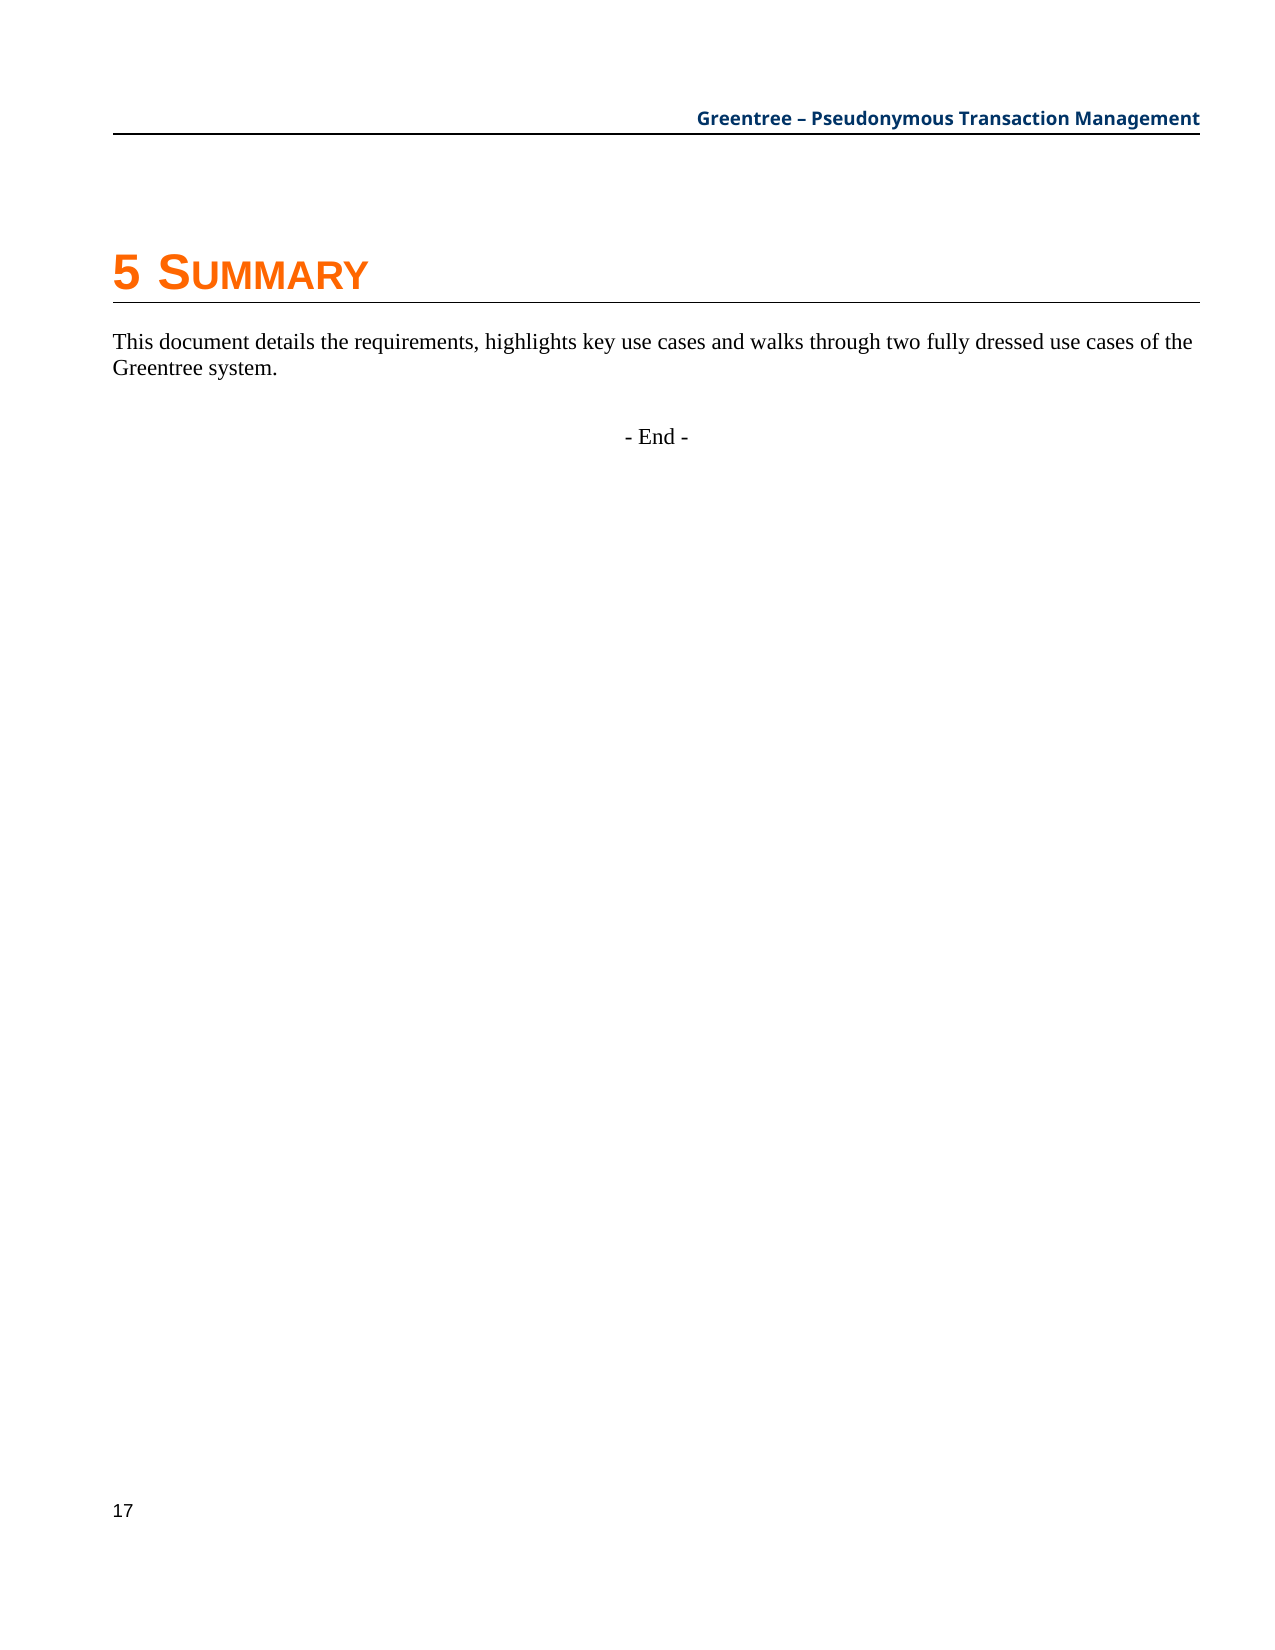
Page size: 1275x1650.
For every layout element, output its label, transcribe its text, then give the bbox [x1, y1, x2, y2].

text This document details the requirements, highlights key use cases and walks through two fully dressed use cases of the Greentree system. [112, 328, 1200, 380]
text - End - [112, 423, 1200, 450]
subtitle Summary [112, 242, 1200, 303]
